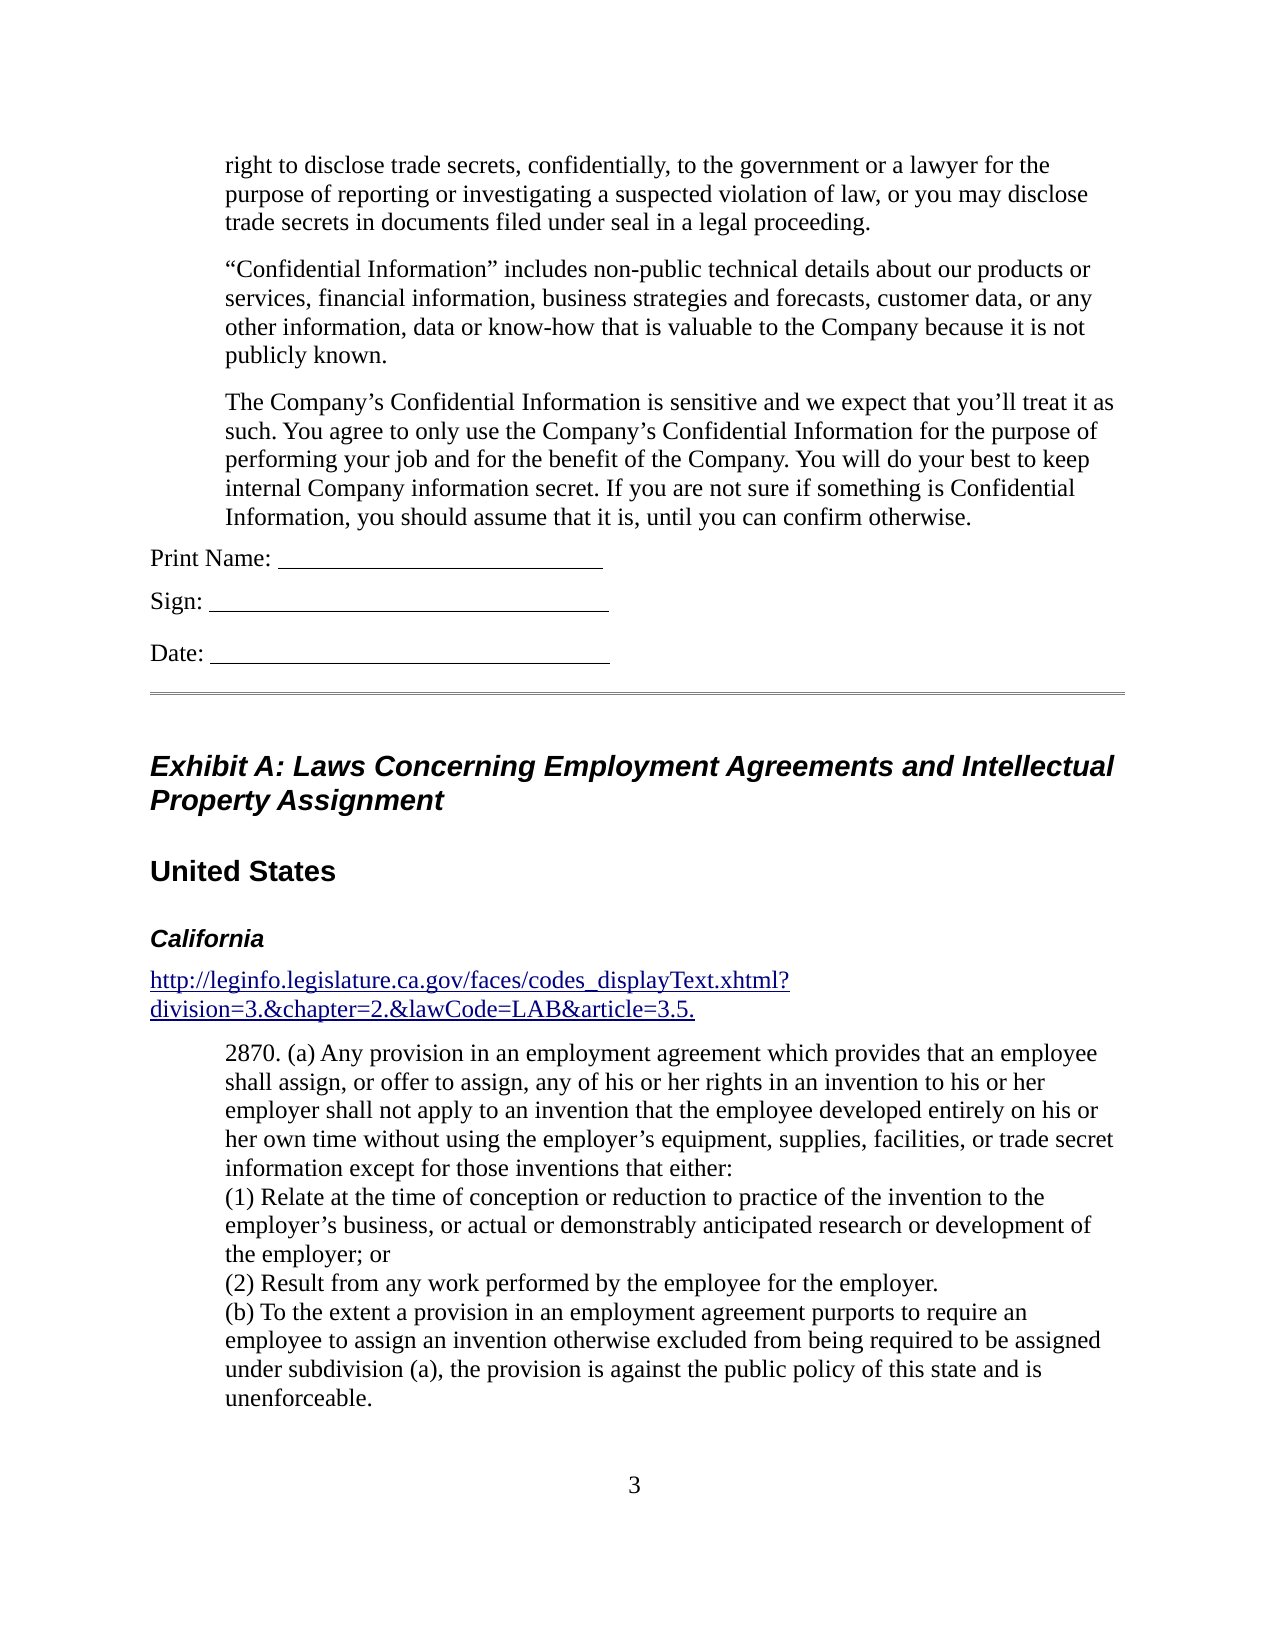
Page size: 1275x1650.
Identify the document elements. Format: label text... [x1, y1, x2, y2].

subtitle United States [150, 853, 1125, 887]
text Date: ＿＿＿＿＿＿＿＿＿＿＿＿＿＿＿＿ [150, 635, 1125, 669]
list “Confidential Information” includes non-public technical details about our products or services, financial information, business strategies and forecasts, customer data, or any other information, data or know-how that is valuable to the Company because it is not publicly known. [187, 254, 1125, 369]
text 2870. (a) Any provision in an employment agreement which provides that an employee shall assign, or offer to assign, any of his or her rights in an invention to his or her employer shall not apply to an invention that the employee developed entirely on his or her own time without using the employer’s equipment, supplies, facilities, or trade secret information except for those inventions that either: (1) Relate at the time of conception or reduction to practice of the invention to the employer’s business, or actual or demonstrably anticipated research or development of the employer; or (2) Result from any work performed by the employee for the employer. (b) To the extent a provision in an employment agreement purports to require an employee to assign an invention otherwise excluded from being required to be assigned under subdivision (a), the provision is against the public policy of this state and is unenforceable. [225, 1038, 1125, 1412]
list right to disclose trade secrets, confidentially, to the government or a lawyer for the purpose of reporting or investigating a suspected violation of law, or you may disclose trade secrets in documents filed under seal in a legal proceeding. [187, 150, 1125, 236]
text Print Name: ＿＿＿＿＿＿＿＿＿＿＿＿＿ [150, 540, 1125, 574]
subtitle California [150, 924, 1125, 953]
text http://leginfo.legislature.ca.gov/faces/codes_displayText.xhtml?division=3.&chapter=2.&lawCode=LAB&article=3.5. [150, 966, 1125, 1023]
subtitle Exhibit A: Laws Concerning Employment Agreements and Intellectual Property Assignment [150, 749, 1125, 816]
list The Company’s Confidential Information is sensitive and we expect that you’ll treat it as such. You agree to only use the Company’s Confidential Information for the purpose of performing your job and for the benefit of the Company. You will do your best to keep internal Company information secret. If you are not sure if something is Confidential Information, you should assume that it is, until you can confirm otherwise. [187, 387, 1125, 531]
text Sign: ＿＿＿＿＿＿＿＿＿＿＿＿＿＿＿＿ [150, 583, 1125, 617]
